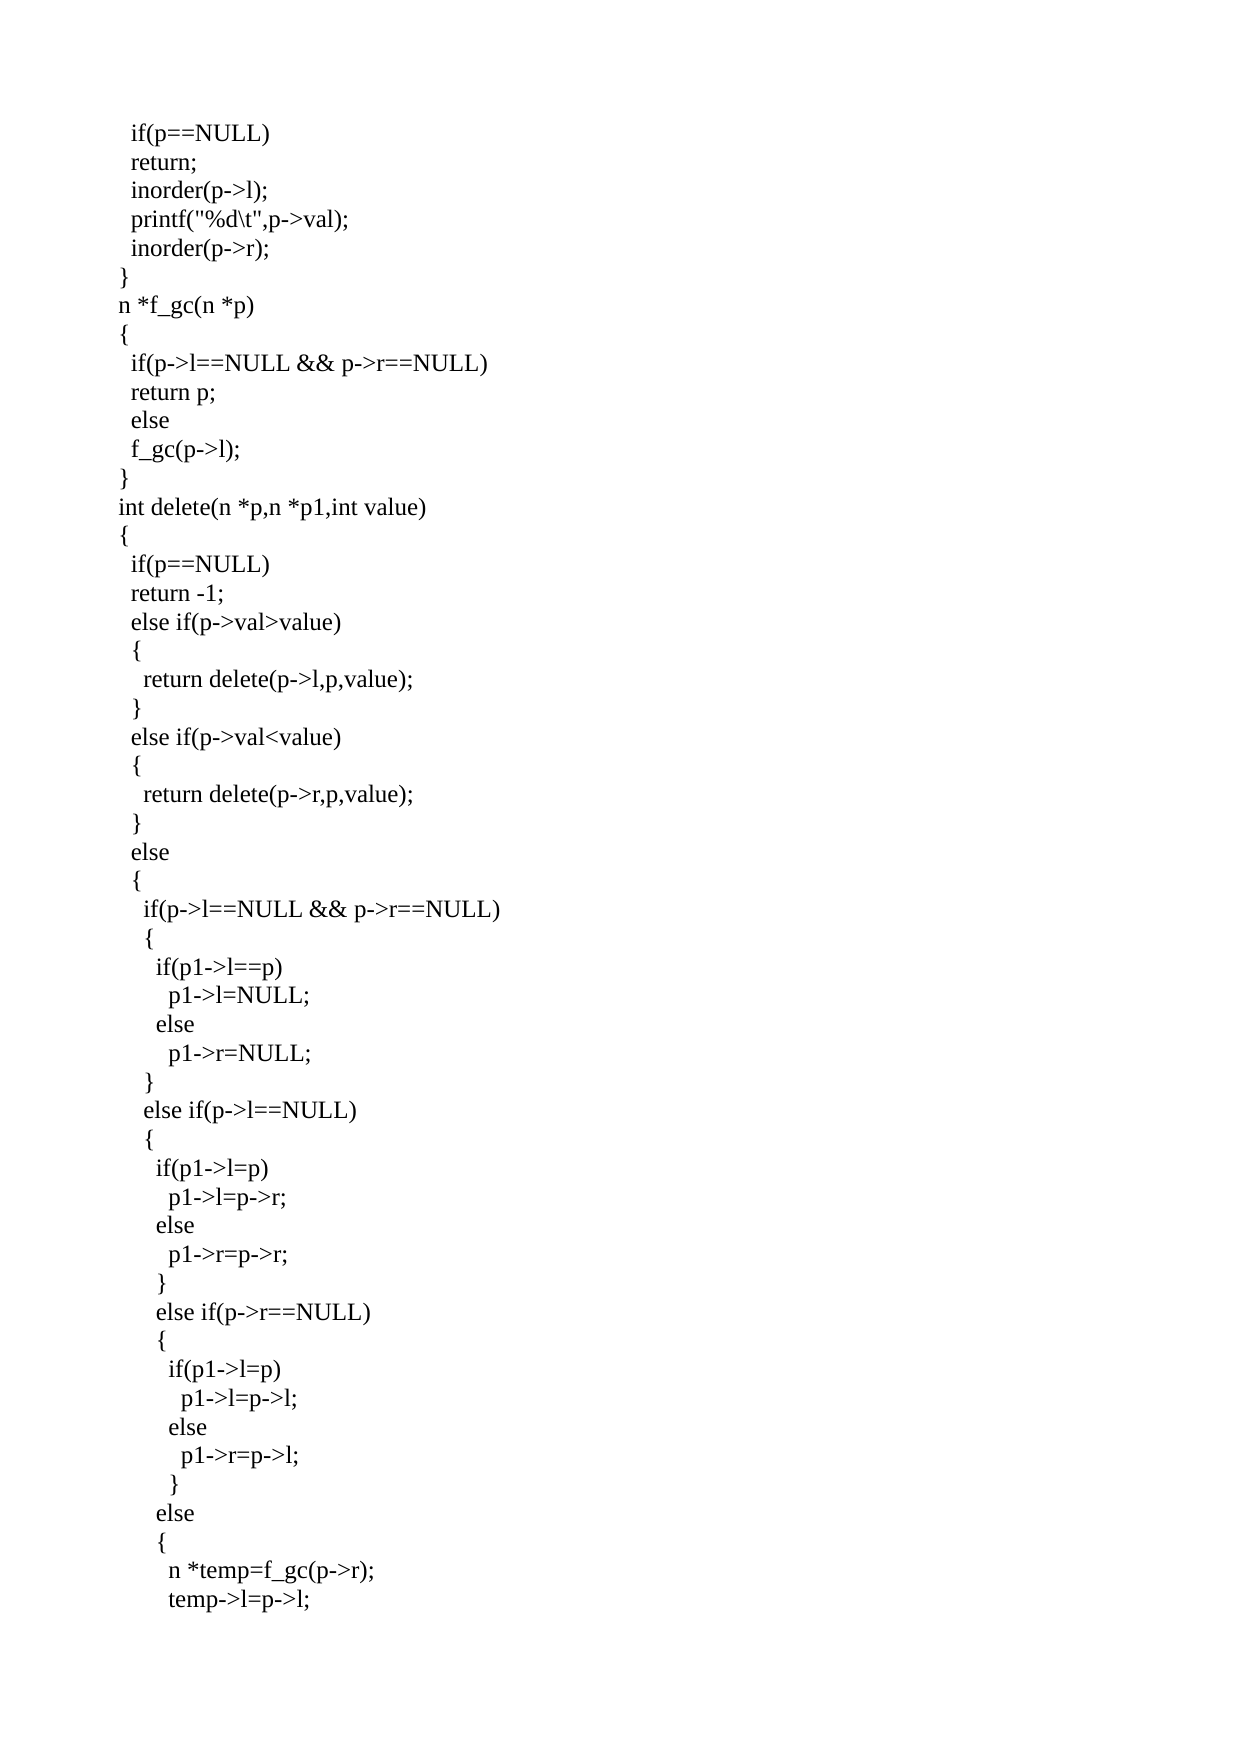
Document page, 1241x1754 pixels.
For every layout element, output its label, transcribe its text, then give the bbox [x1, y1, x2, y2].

text if(p==NULL) [118, 549, 1122, 578]
text } [118, 1268, 1122, 1297]
text } [118, 1469, 1122, 1498]
text return; [118, 147, 1122, 176]
text if(p1->l==p) [118, 952, 1122, 981]
text { [118, 1326, 1122, 1354]
text n *f_gc(n *p) [118, 291, 1122, 319]
text p1->r=NULL; [118, 1038, 1122, 1067]
text } [118, 808, 1122, 837]
text p1->l=p->r; [118, 1182, 1122, 1211]
text else [118, 406, 1122, 434]
text p1->l=NULL; [118, 981, 1122, 1009]
text { [118, 636, 1122, 664]
text inorder(p->r); [118, 233, 1122, 262]
text } [118, 1067, 1122, 1096]
text else if(p->val<value) [118, 722, 1122, 751]
text temp->l=p->l; [118, 1584, 1122, 1613]
text else [118, 1498, 1122, 1527]
text p1->l=p->l; [118, 1383, 1122, 1412]
text else if(p->l==NULL) [118, 1096, 1122, 1124]
text else [118, 1412, 1122, 1441]
text } [118, 693, 1122, 722]
text p1->r=p->r; [118, 1239, 1122, 1268]
text f_gc(p->l); [118, 434, 1122, 463]
text if(p1->l=p) [118, 1354, 1122, 1383]
text n *temp=f_gc(p->r); [118, 1556, 1122, 1584]
text p1->r=p->l; [118, 1441, 1122, 1469]
text return delete(p->r,p,value); [118, 779, 1122, 808]
text { [118, 319, 1122, 348]
text if(p==NULL) [118, 118, 1122, 147]
text if(p->l==NULL && p->r==NULL) [118, 894, 1122, 923]
text if(p->l==NULL && p->r==NULL) [118, 348, 1122, 377]
text int delete(n *p,n *p1,int value) [118, 492, 1122, 521]
text else [118, 837, 1122, 866]
text { [118, 923, 1122, 952]
text { [118, 1527, 1122, 1556]
text return p; [118, 377, 1122, 406]
text printf("%d\t",p->val); [118, 204, 1122, 233]
text } [118, 463, 1122, 492]
text else [118, 1211, 1122, 1239]
text return delete(p->l,p,value); [118, 664, 1122, 693]
text } [118, 262, 1122, 291]
text inorder(p->l); [118, 176, 1122, 204]
text else if(p->val>value) [118, 607, 1122, 636]
text else [118, 1009, 1122, 1038]
text { [118, 1124, 1122, 1153]
text { [118, 866, 1122, 894]
text if(p1->l=p) [118, 1153, 1122, 1182]
text { [118, 521, 1122, 549]
text else if(p->r==NULL) [118, 1297, 1122, 1326]
text return -1; [118, 578, 1122, 607]
text { [118, 751, 1122, 779]
